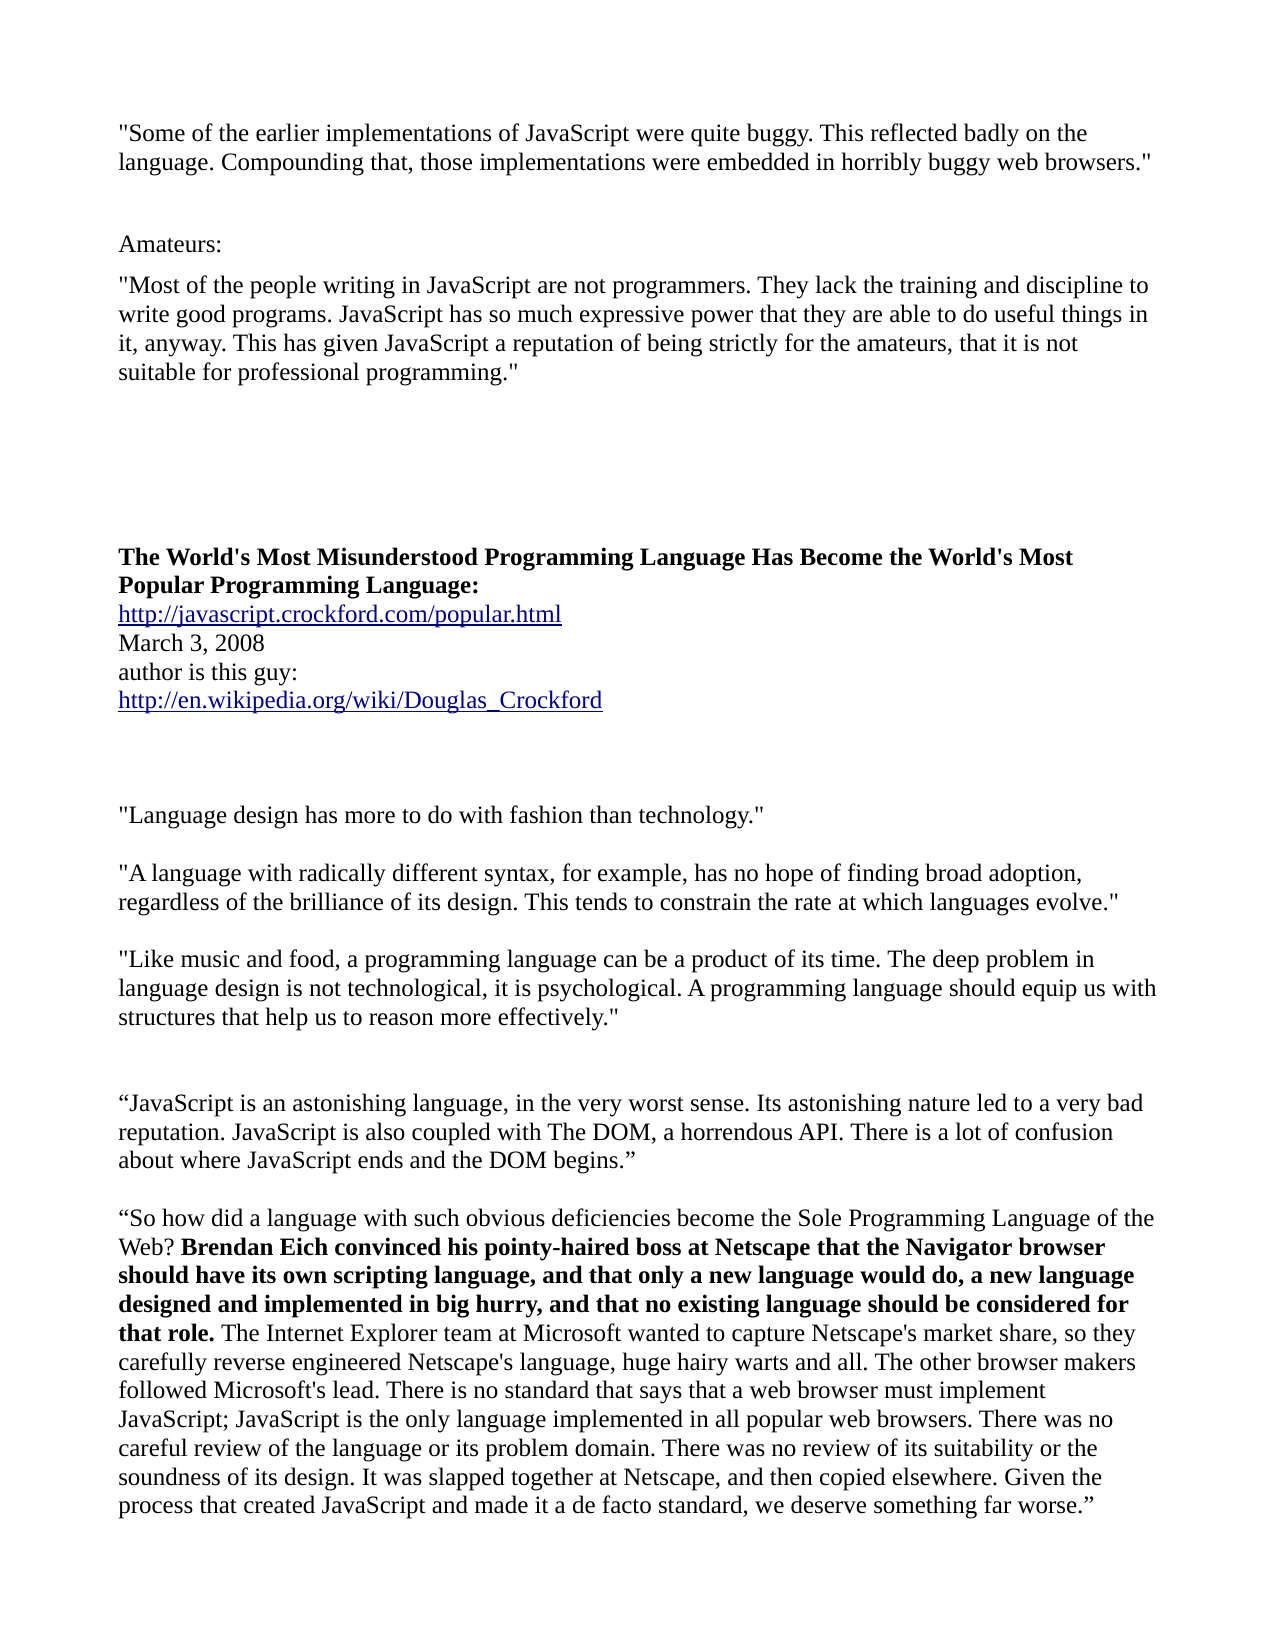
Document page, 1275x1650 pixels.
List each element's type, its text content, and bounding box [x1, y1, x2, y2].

text http://javascript.crockford.com/popular.html [118, 599, 1157, 628]
text Amateurs: [118, 229, 1157, 258]
text http://en.wikipedia.org/wiki/Douglas_Crockford [118, 686, 1157, 714]
text "Most of the people writing in JavaScript are not programmers. They lack the training and discipline to write good programs. JavaScript has so much expressive power that they are able to do useful things in it, anyway. This has given JavaScript a reputation of being strictly for the amateurs, that it is not suitable for professional programming." [118, 271, 1157, 501]
text "Like music and food, a programming language can be a product of its time. The deep problem in language design is not technological, it is psychological. A programming language should equip us with structures that help us to reason more effectively." [118, 944, 1157, 1031]
text “JavaScript is an astonishing language, in the very worst sense. Its astonishing nature led to a very bad reputation. JavaScript is also coupled with The DOM, a horrendous API. There is a lot of confusion about where JavaScript ends and the DOM begins.” [118, 1088, 1157, 1174]
text author is this guy: [118, 657, 1157, 686]
text "A language with radically different syntax, for example, has no hope of finding broad adoption, regardless of the brilliance of its design. This tends to constrain the rate at which languages evolve." [118, 858, 1157, 916]
text The World's Most Misunderstood Programming Language Has Become the World's Most Popular Programming Language: [118, 542, 1157, 599]
text March 3, 2008 [118, 628, 1157, 657]
text "Language design has more to do with fashion than technology." [118, 801, 1157, 829]
text "Some of the earlier implementations of JavaScript were quite buggy. This reflected badly on the language. Compounding that, those implementations were embedded in horribly buggy web browsers." [118, 118, 1157, 176]
text “So how did a language with such obvious deficiencies become the Sole Programming Language of the Web? Brendan Eich convinced his pointy-haired boss at Netscape that the Navigator browser should have its own scripting language, and that only a new language would do, a new language designed and implemented in big hurry, and that no existing language should be considered for that role. The Internet Explorer team at Microsoft wanted to capture Netscape's market share, so they carefully reverse engineered Netscape's language, huge hairy warts and all. The other browser makers followed Microsoft's lead. There is no standard that says that a web browser must implement JavaScript; JavaScript is the only language implemented in all popular web browsers. There was no careful review of the language or its problem domain. There was no review of its suitability or the soundness of its design. It was slapped together at Netscape, and then copied elsewhere. Given the process that created JavaScript and made it a de facto standard, we deserve something far worse.” [118, 1203, 1157, 1519]
